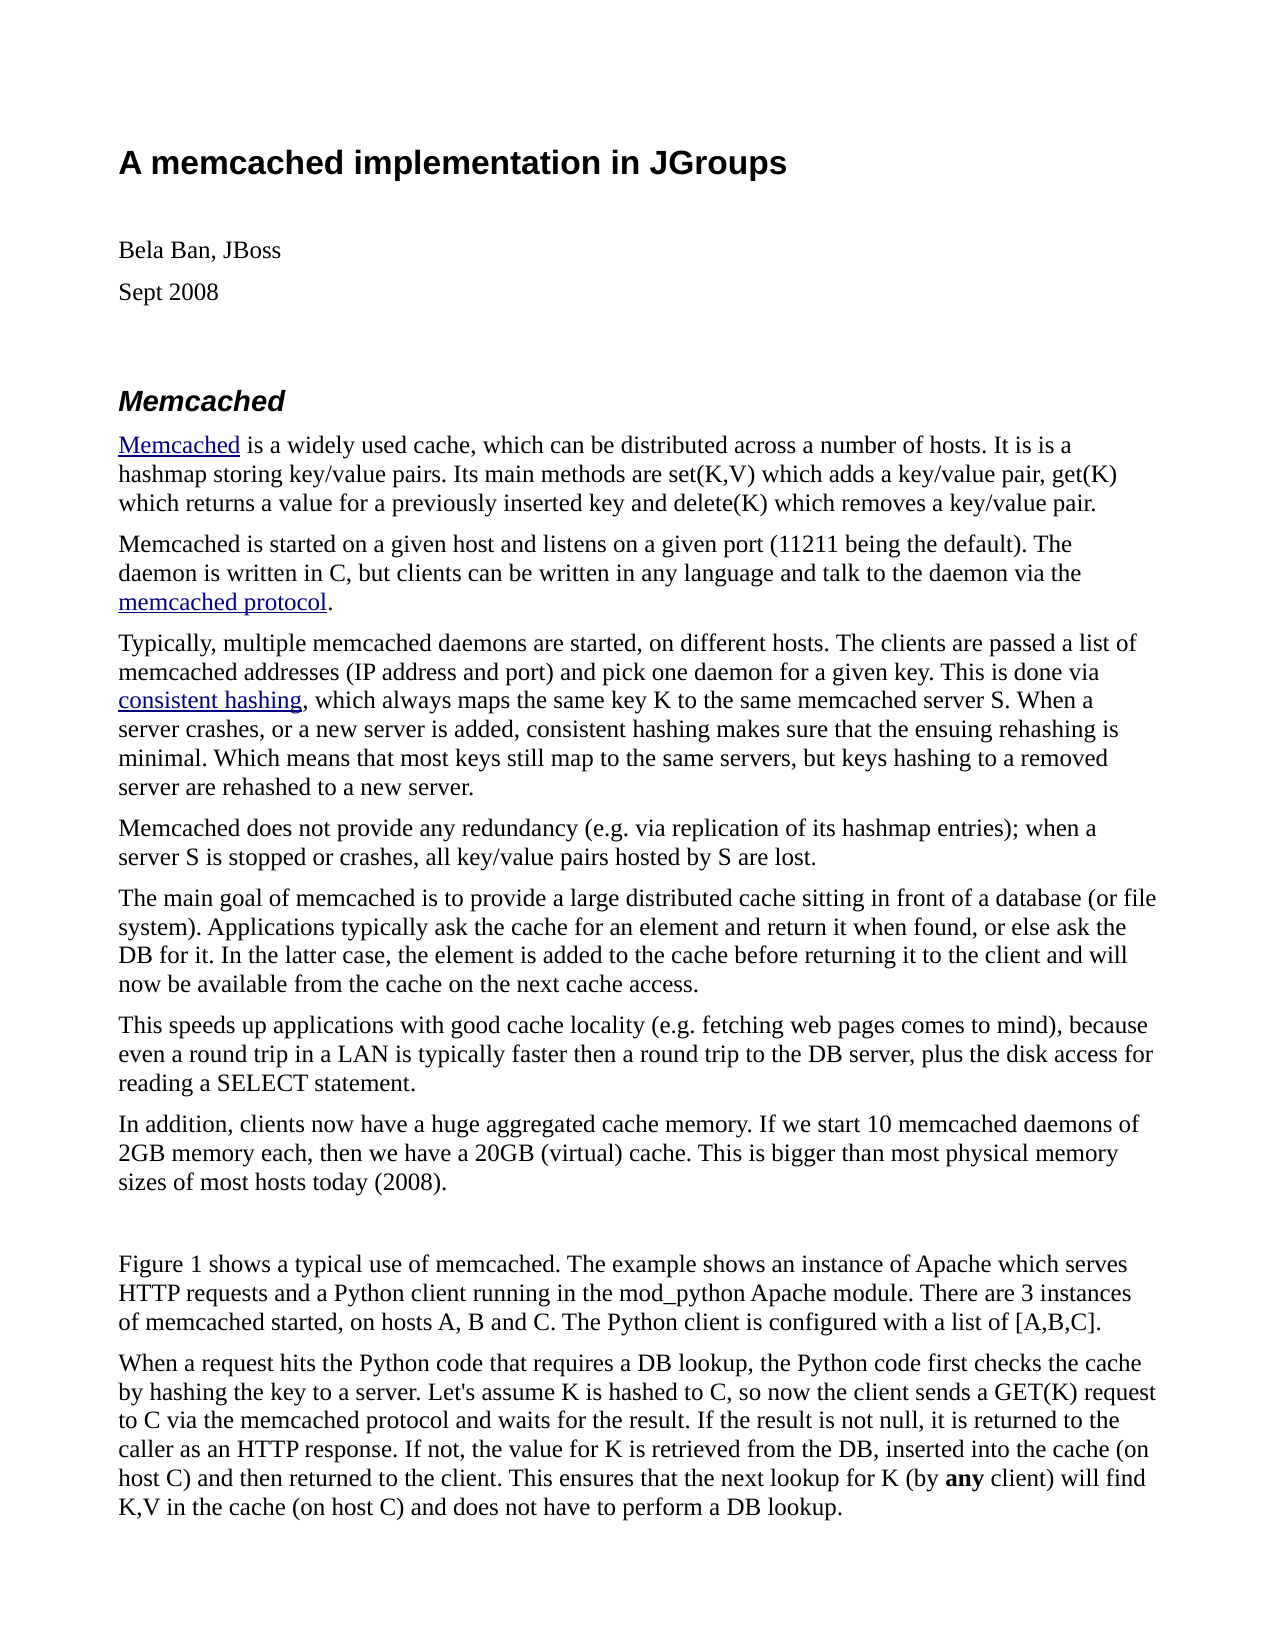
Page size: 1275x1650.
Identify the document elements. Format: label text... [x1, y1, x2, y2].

subtitle Memcached [118, 384, 1157, 418]
text The main goal of memcached is to provide a large distributed cache sitting in front of a database (or file system). Applications typically ask the cache for an element and return it when found, or else ask the DB for it. In the latter case, the element is added to the cache before returning it to the client and will now be available from the cache on the next cache access. [118, 883, 1157, 998]
text Sept 2008 [118, 277, 1157, 306]
text Memcached is a widely used cache, which can be distributed across a number of hosts. It is is a hashmap storing key/value pairs. Its main methods are set(K,V) which adds a key/value pair, get(K) which returns a value for a previously inserted key and delete(K) which removes a key/value pair. [118, 430, 1157, 517]
text Figure 1 shows a typical use of memcached. The example shows an instance of Apache which serves HTTP requests and a Python client running in the mod_python Apache module. There are 3 instances of memcached started, on hosts A, B and C. The Python client is configured with a list of [A,B,C]. [118, 1249, 1157, 1335]
text In addition, clients now have a huge aggregated cache memory. If we start 10 memcached daemons of 2GB memory each, then we have a 20GB (virtual) cache. This is bigger than most physical memory sizes of most hosts today (2008). [118, 1109, 1157, 1195]
text Memcached does not provide any redundancy (e.g. via replication of its hashmap entries); when a server S is stopped or crashes, all key/value pairs hosted by S are lost. [118, 813, 1157, 870]
text Typically, multiple memcached daemons are started, on different hosts. The clients are passed a list of memcached addresses (IP address and port) and pick one daemon for a given key. This is done via consistent hashing, which always maps the same key K to the same memcached server S. When a server crashes, or a new server is added, consistent hashing makes sure that the ensuing rehashing is minimal. Which means that most keys still map to the same servers, but keys hashing to a removed server are rehashed to a new server. [118, 628, 1157, 800]
text This speeds up applications with good cache locality (e.g. fetching web pages comes to mind), because even a round trip in a LAN is typically faster then a round trip to the DB server, plus the disk access for reading a SELECT statement. [118, 1010, 1157, 1097]
text Memcached is started on a given host and listens on a given port (11211 being the default). The daemon is written in C, but clients can be written in any language and talk to the daemon via the memcached protocol. [118, 529, 1157, 615]
subtitle A memcached implementation in JGroups [118, 143, 1157, 182]
text When a request hits the Python code that requires a DB lookup, the Python code first checks the cache by hashing the key to a server. Let's assume K is hashed to C, so now the client sends a GET(K) request to C via the memcached protocol and waits for the result. If the result is not null, it is returned to the caller as an HTTP response. If not, the value for K is retrieved from the DB, inserted into the cache (on host C) and then returned to the client. This ensures that the next lookup for K (by any client) will find K,V in the cache (on host C) and does not have to perform a DB lookup. [118, 1348, 1157, 1520]
text Bela Ban, JBoss [118, 236, 1157, 264]
